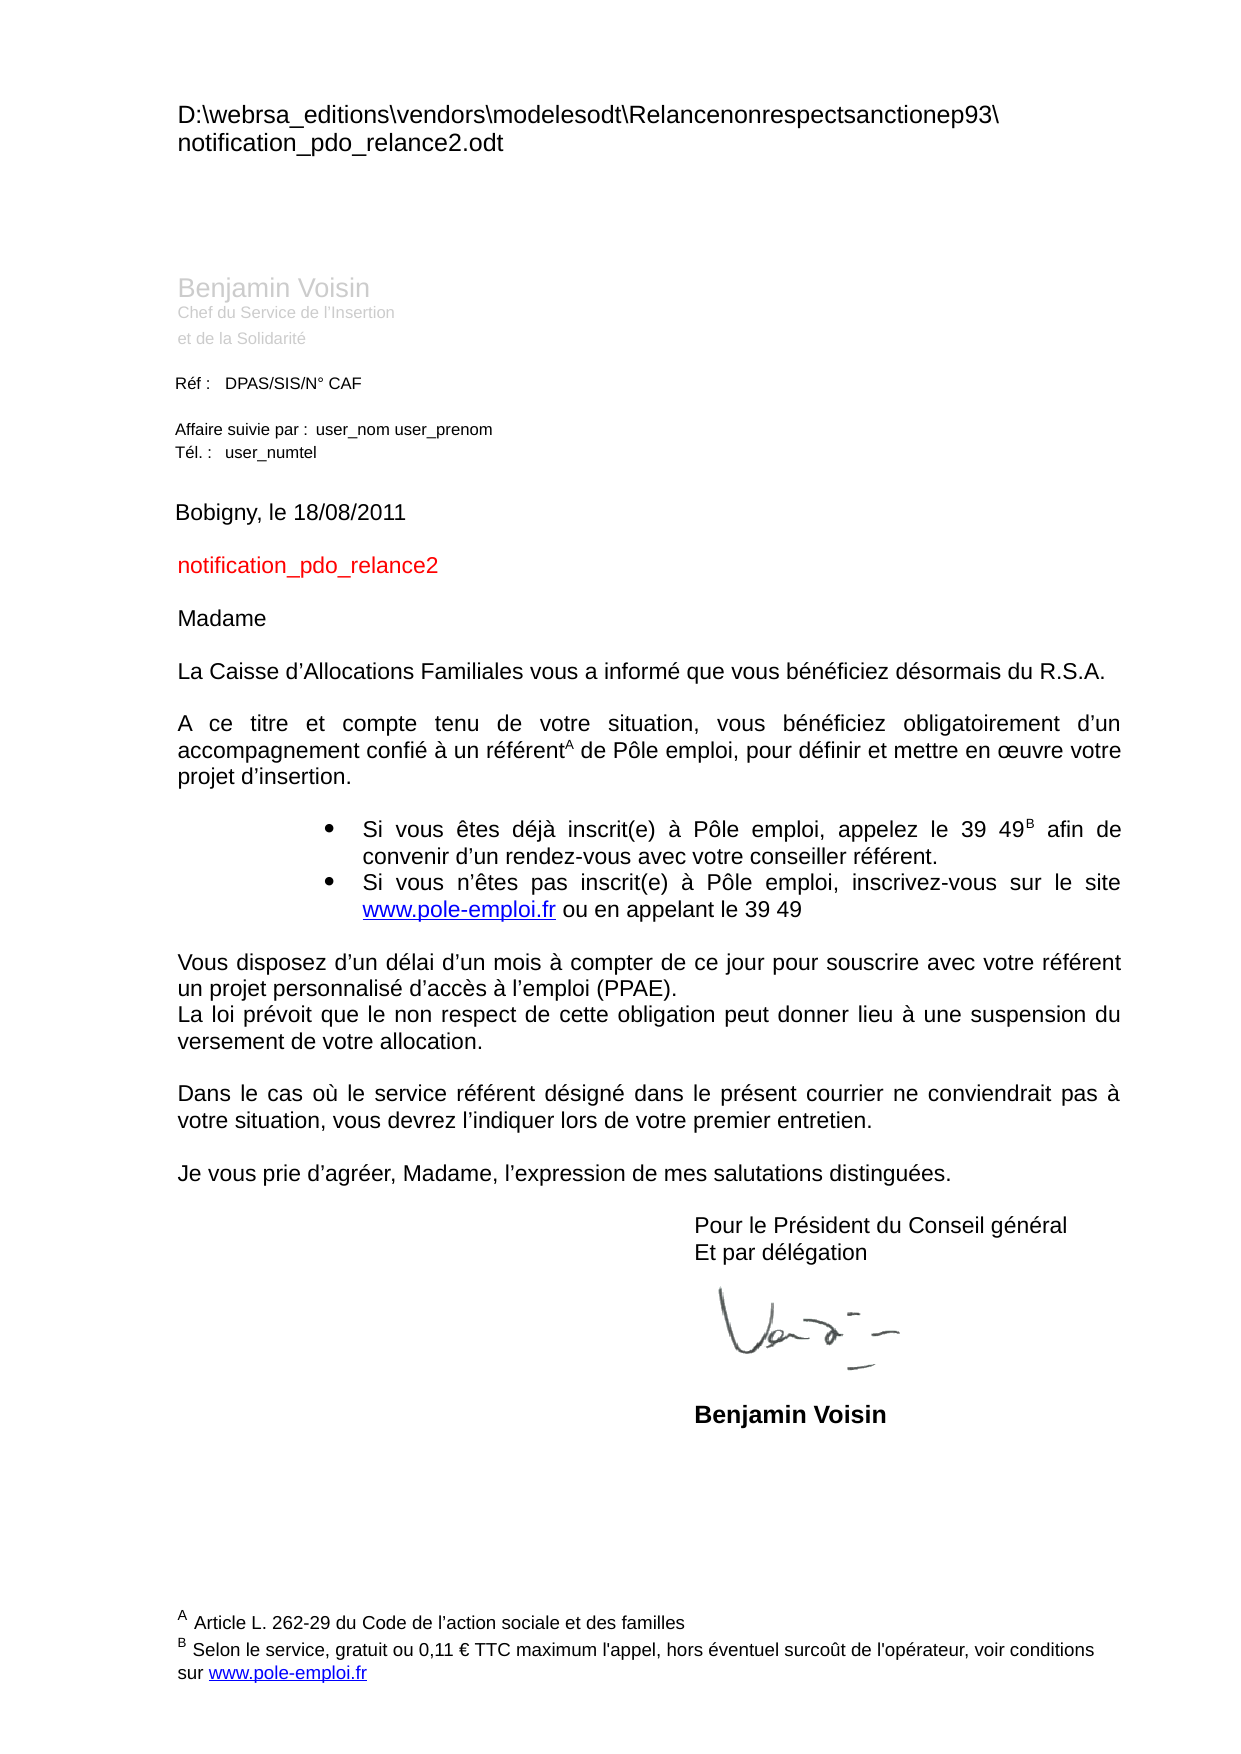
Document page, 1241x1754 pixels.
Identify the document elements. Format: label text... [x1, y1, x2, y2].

table_header [650, 355, 1123, 486]
text Pour le Président du Conseil général [177, 1212, 1122, 1238]
text Madame [177, 605, 1122, 631]
text A ce titre et compte tenu de votre situation, vous bénéficiez obligatoirement d’un accompagnement confié à un référentA de Pôle emploi, pour définir et mettre en œuvre votre projet d’insertion. [177, 710, 1122, 789]
table_cell DPAS/SIS/N° CAF [220, 371, 620, 417]
text Je vous prie d’agréer, Madame, l’expression de mes salutations distinguées. [177, 1159, 1122, 1186]
list Si vous êtes déjà inscrit(e) à Pôle emploi, appelez le 39 49B afin de convenir d’un rendez-vous avec votre conseiller référent. [325, 816, 1122, 869]
table_cell [175, 463, 620, 486]
text Chef du Service de l’Insertion [177, 303, 1122, 322]
table_header [175, 355, 620, 371]
table_cell Tél. : [175, 440, 220, 463]
table_cell [175, 486, 1123, 499]
text Benjamin Voisin [177, 1400, 1122, 1428]
text La loi prévoit que le non respect de cette obligation peut donner lieu à une suspension du versement de votre allocation. [177, 1001, 1122, 1054]
table_cell Réf : [175, 371, 220, 417]
table_cell Bobigny, le 18/08/2011 [175, 499, 1123, 526]
table_cell user_numtel [220, 440, 620, 463]
text Vous disposez d’un délai d’un mois à compter de ce jour pour souscrire avec votre référent un projet personnalisé d’accès à l’emploi (PPAE). [177, 949, 1122, 1001]
list Si vous n’êtes pas inscrit(e) à Pôle emploi, inscrivez-vous sur le site www.pole-emploi.fr ou en appelant le 39 49 [325, 869, 1122, 922]
text notification_pdo_relance2 [177, 552, 1122, 579]
text Et par délégation [177, 1238, 1122, 1265]
picture [710, 1281, 905, 1374]
text La Caisse d’Allocations Familiales vous a informé que vous bénéficiez désormais du R.S.A. [177, 658, 1122, 684]
table_header [620, 355, 650, 486]
table_cell user_nom user_prenom [316, 417, 620, 440]
table_cell Affaire suivie par : [175, 417, 316, 440]
text Dans le cas où le service référent désigné dans le présent courrier ne conviendrait pas à votre situation, vous devrez l’indiquer lors de votre premier entretien. [177, 1080, 1122, 1133]
text et de la Solidarité [177, 329, 1122, 348]
text Benjamin Voisin [177, 272, 1122, 303]
